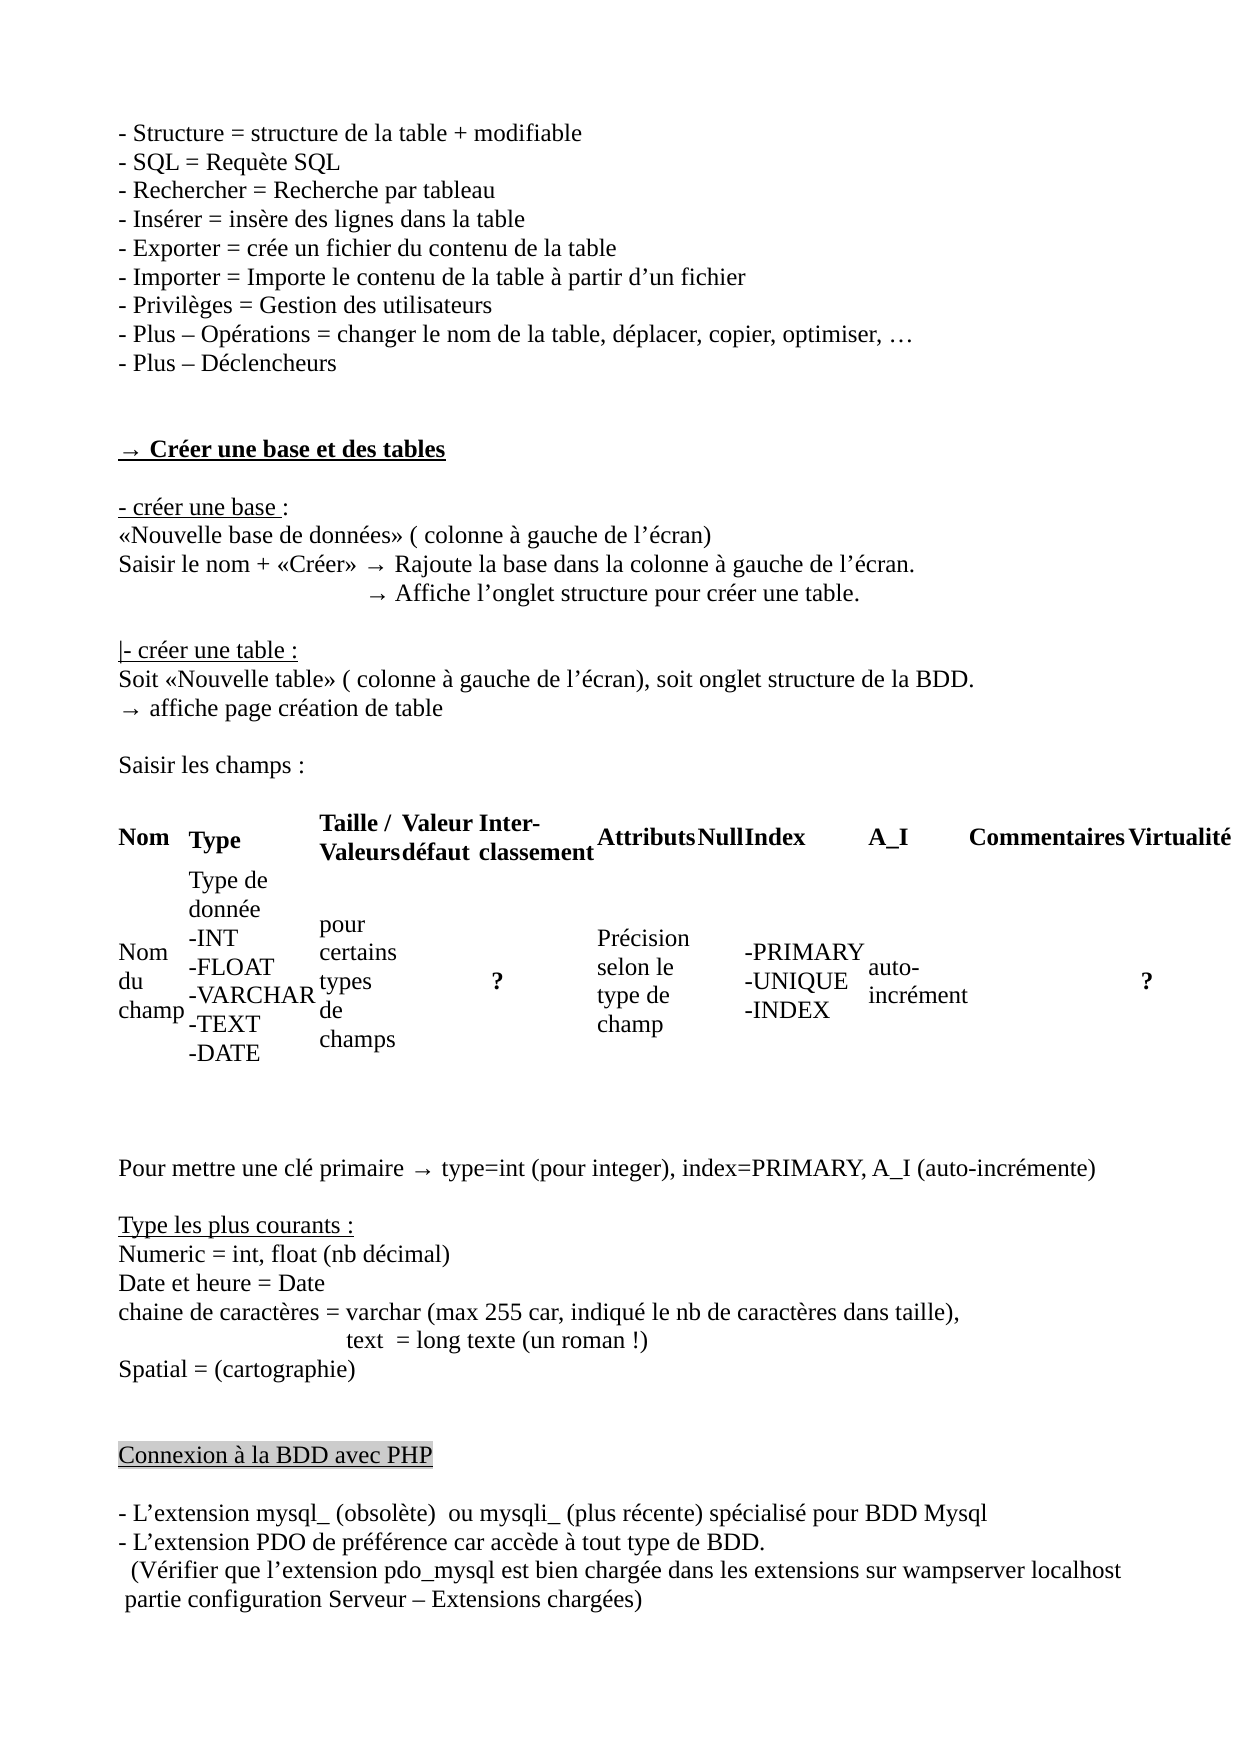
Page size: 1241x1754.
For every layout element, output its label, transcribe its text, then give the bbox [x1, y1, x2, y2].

text Connexion à la BDD avec PHP [118, 1441, 1122, 1469]
table_cell [969, 866, 1128, 1096]
text Pour mettre une clé primaire → type=int (pour integer), index=PRIMARY, A_I (auto-incrémente) [118, 1153, 1122, 1182]
table_header A_I [868, 808, 968, 866]
text Numeric = int, float (nb décimal) [118, 1239, 1122, 1268]
text «Nouvelle base de données» ( colonne à gauche de l’écran) [118, 521, 1122, 549]
text - Structure = structure de la table + modifiable [118, 118, 1122, 147]
text Soit «Nouvelle table» ( colonne à gauche de l’écran), soit onglet structure de la BDD. [118, 664, 1122, 693]
text chaine de caractères = varchar (max 255 car, indiqué le nb de caractères dans taille), [118, 1297, 1122, 1326]
text - Importer = Importe le contenu de la table à partir d’un fichier [118, 262, 1122, 291]
text - Plus – Opérations = changer le nom de la table, déplacer, copier, optimiser, … [118, 319, 1122, 348]
text → affiche page création de table [118, 693, 1122, 722]
text text = long texte (un roman !) [118, 1326, 1122, 1354]
text - Rechercher = Recherche par tableau [118, 176, 1122, 204]
table_cell pour certains types de champs [319, 866, 402, 1096]
table_header Commentaires [969, 808, 1128, 866]
text |- créer une table : [118, 636, 1122, 664]
table_cell Précision selon le type de champ [597, 866, 697, 1096]
table_cell ? [1128, 866, 1234, 1096]
text - Plus – Déclencheurs [118, 348, 1122, 377]
text - L’extension mysql_ (obsolète) ou mysqli_ (plus récente) spécialisé pour BDD Mysql [118, 1498, 1122, 1527]
text (Vérifier que l’extension pdo_mysql est bien chargée dans les extensions sur wampserver localhost [118, 1556, 1122, 1584]
text - L’extension PDO de préférence car accède à tout type de BDD. [118, 1527, 1122, 1556]
table_cell -PRIMARY -UNIQUE -INDEX [744, 866, 868, 1096]
table_header Index [744, 808, 868, 866]
table_header Inter-classement [479, 808, 597, 866]
text Type les plus courants : [118, 1211, 1122, 1239]
table_cell Nom du champ [118, 866, 188, 1096]
table_header Type [188, 808, 319, 866]
text - SQL = Requète SQL [118, 147, 1122, 176]
text → Créer une base et des tables [118, 434, 1122, 463]
text → Affiche l’onglet structure pour créer une table. [118, 578, 1122, 607]
table_header Taille / Valeurs [319, 808, 402, 866]
text - Exporter = crée un fichier du contenu de la table [118, 233, 1122, 262]
table_header Null [698, 808, 744, 866]
text Spatial = (cartographie) [118, 1354, 1122, 1383]
text - Privilèges = Gestion des utilisateurs [118, 291, 1122, 319]
text - Insérer = insère des lignes dans la table [118, 204, 1122, 233]
picture [245, 820, 274, 849]
table_cell [698, 866, 744, 1096]
table_cell Type de donnée -INT -FLOAT -VARCHAR -TEXT -DATE [188, 866, 319, 1096]
text partie configuration Serveur – Extensions chargées) [118, 1584, 1122, 1613]
table_header Attributs [597, 808, 697, 866]
table_cell ? [479, 866, 597, 1096]
table_cell [402, 866, 479, 1096]
table_cell auto-incrément [868, 866, 968, 1096]
text - créer une base : [118, 492, 1122, 521]
table_header Virtualité [1128, 808, 1234, 866]
table_header Nom [118, 808, 188, 866]
text Saisir le nom + «Créer» → Rajoute la base dans la colonne à gauche de l’écran. [118, 549, 1122, 578]
text Date et heure = Date [118, 1268, 1122, 1297]
table_header Valeur défaut [402, 808, 479, 866]
text Saisir les champs : [118, 751, 1122, 779]
